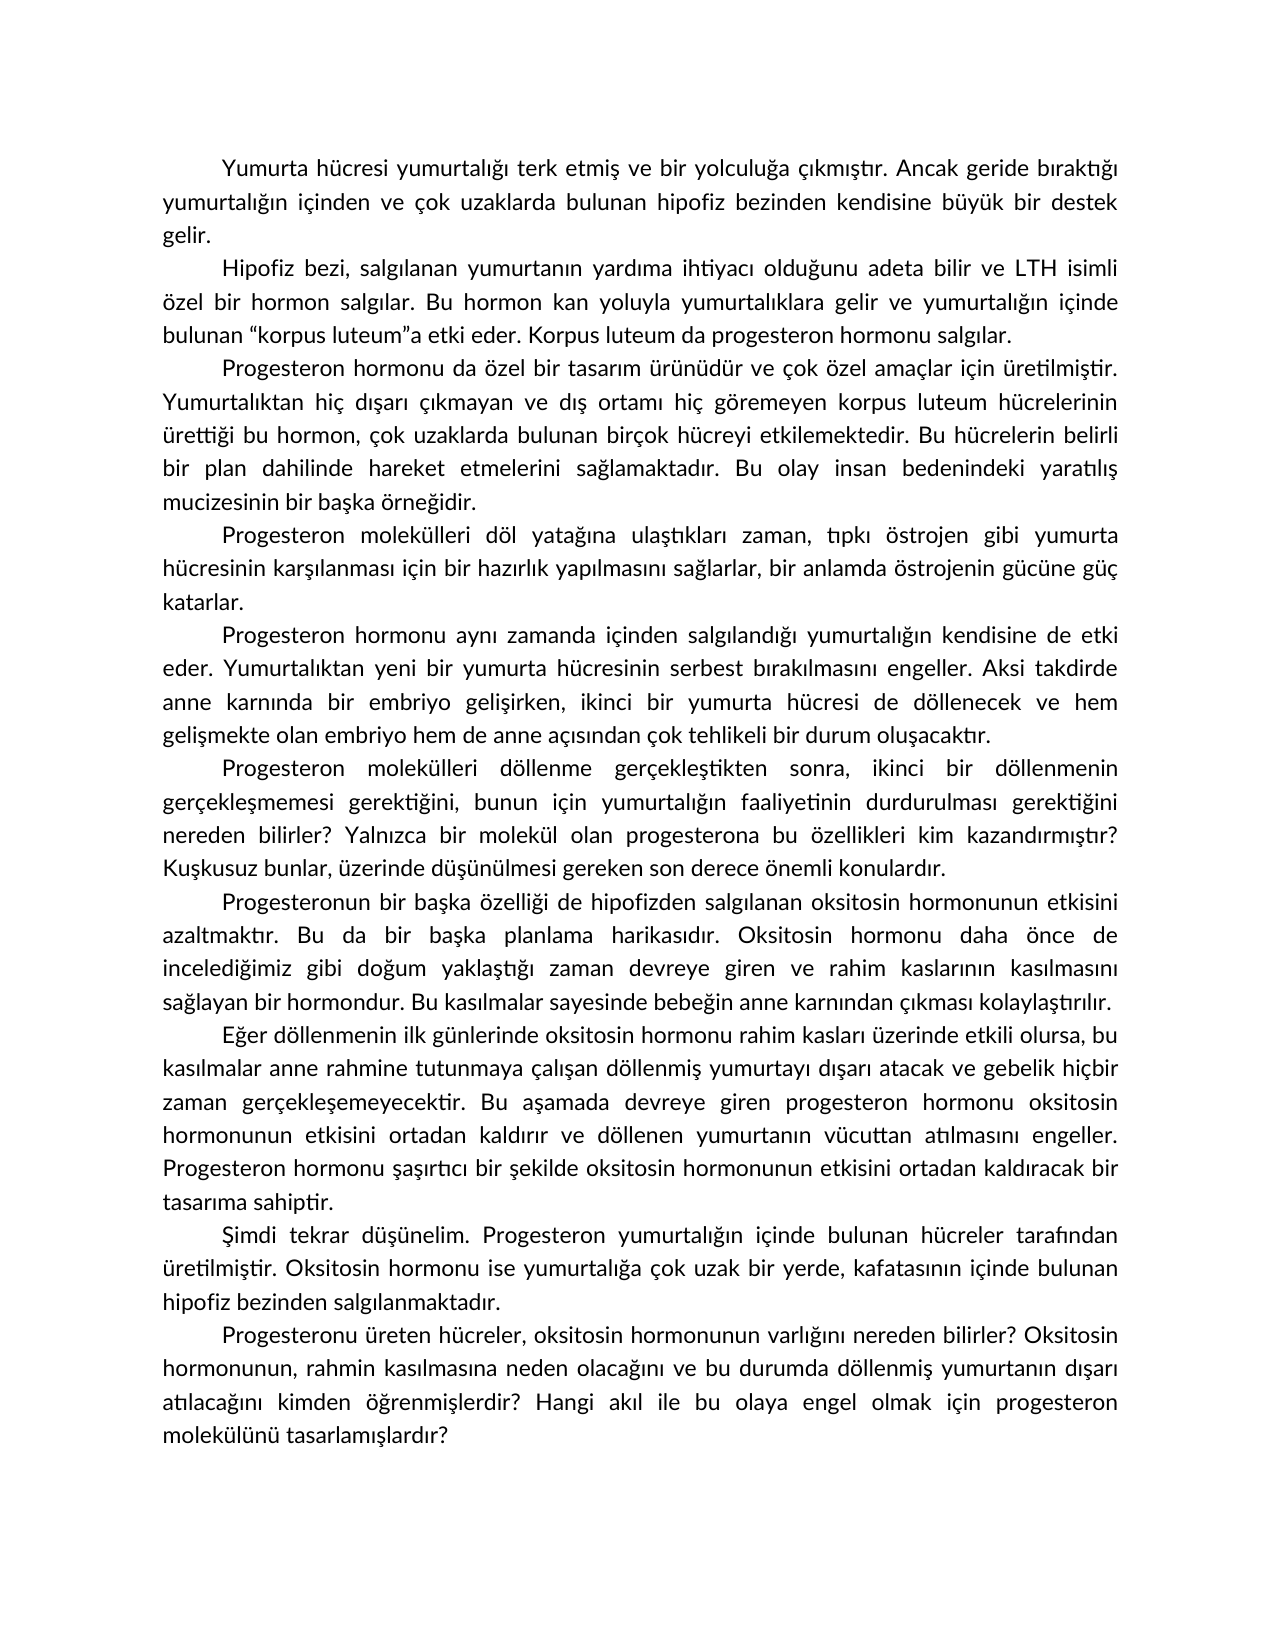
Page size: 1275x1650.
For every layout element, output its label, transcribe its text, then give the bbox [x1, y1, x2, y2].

text Progesteronun bir başka özelliği de hipofizden salgılanan oksitosin hormonunun etkisini azaltmaktır. Bu da bir başka planlama harikasıdır. Oksitosin hormonu daha önce de incelediğimiz gibi doğum yaklaştığı zaman devreye giren ve rahim kaslarının kasılmasını sağlayan bir hormondur. Bu kasılmalar sayesinde bebeğin anne karnından çıkması kolaylaştırılır. [162, 883, 1119, 1017]
text Hipofiz bezi, salgılanan yumurtanın yardıma ihtiyacı olduğunu adeta bilir ve LTH isimli özel bir hormon salgılar. Bu hormon kan yoluyla yumurtalıklara gelir ve yumurtalığın içinde bulunan “korpus luteum”a etki eder. Korpus luteum da progesteron hormonu salgılar. [162, 250, 1119, 350]
text Yumurta hücresi yumurtalığı terk etmiş ve bir yolculuğa çıkmıştır. Ancak geride bıraktığı yumurtalığın içinden ve çok uzaklarda bulunan hipofiz bezinden kendisine büyük bir destek gelir. [162, 150, 1119, 250]
text Eğer döllenmenin ilk günlerinde oksitosin hormonu rahim kasları üzerinde etkili olursa, bu kasılmalar anne rahmine tutunmaya çalışan döllenmiş yumurtayı dışarı atacak ve gebelik hiçbir zaman gerçekleşemeyecektir. Bu aşamada devreye giren progesteron hormonu oksitosin hormonunun etkisini ortadan kaldırır ve döllenen yumurtanın vücuttan atılmasını engeller. Progesteron hormonu şaşırtıcı bir şekilde oksitosin hormonunun etkisini ortadan kaldıracak bir tasarıma sahiptir. [162, 1017, 1119, 1217]
text Progesteron molekülleri döllenme gerçekleştikten sonra, ikinci bir döllenmenin gerçekleşmemesi gerektiğini, bunun için yumurtalığın faaliyetinin durdurulması gerektiğini nereden bilirler? Yalnızca bir molekül olan progesterona bu özellikleri kim kazandırmıştır? Kuşkusuz bunlar, üzerinde düşünülmesi gereken son derece önemli konulardır. [162, 750, 1119, 883]
text Progesteron hormonu aynı zamanda içinden salgılandığı yumurtalığın kendisine de etki eder. Yumurtalıktan yeni bir yumurta hücresinin serbest bırakılmasını engeller. Aksi takdirde anne karnında bir embriyo gelişirken, ikinci bir yumurta hücresi de döllenecek ve hem gelişmekte olan embriyo hem de anne açısından çok tehlikeli bir durum oluşacaktır. [162, 617, 1119, 750]
text Şimdi tekrar düşünelim. Progesteron yumurtalığın içinde bulunan hücreler tarafından üretilmiştir. Oksitosin hormonu ise yumurtalığa çok uzak bir yerde, kafatasının içinde bulunan hipofiz bezinden salgılanmaktadır. [162, 1217, 1119, 1317]
text Progesteron molekülleri döl yatağına ulaştıkları zaman, tıpkı östrojen gibi yumurta hücresinin karşılanması için bir hazırlık yapılmasını sağlarlar, bir anlamda östrojenin gücüne güç katarlar. [162, 517, 1119, 617]
text Progesteron hormonu da özel bir tasarım ürünüdür ve çok özel amaçlar için üretilmiştir. Yumurtalıktan hiç dışarı çıkmayan ve dış ortamı hiç göremeyen korpus luteum hücrelerinin ürettiği bu hormon, çok uzaklarda bulunan birçok hücreyi etkilemektedir. Bu hücrelerin belirli bir plan dahilinde hareket etmelerini sağlamaktadır. Bu olay insan bedenindeki yaratılış mucizesinin bir başka örneğidir. [162, 350, 1119, 517]
text Progesteronu üreten hücreler, oksitosin hormonunun varlığını nereden bilirler? Oksitosin hormonunun, rahmin kasılmasına neden olacağını ve bu durumda döllenmiş yumurtanın dışarı atılacağını kimden öğrenmişlerdir? Hangi akıl ile bu olaya engel olmak için progesteron molekülünü tasarlamışlardır? [162, 1317, 1119, 1450]
